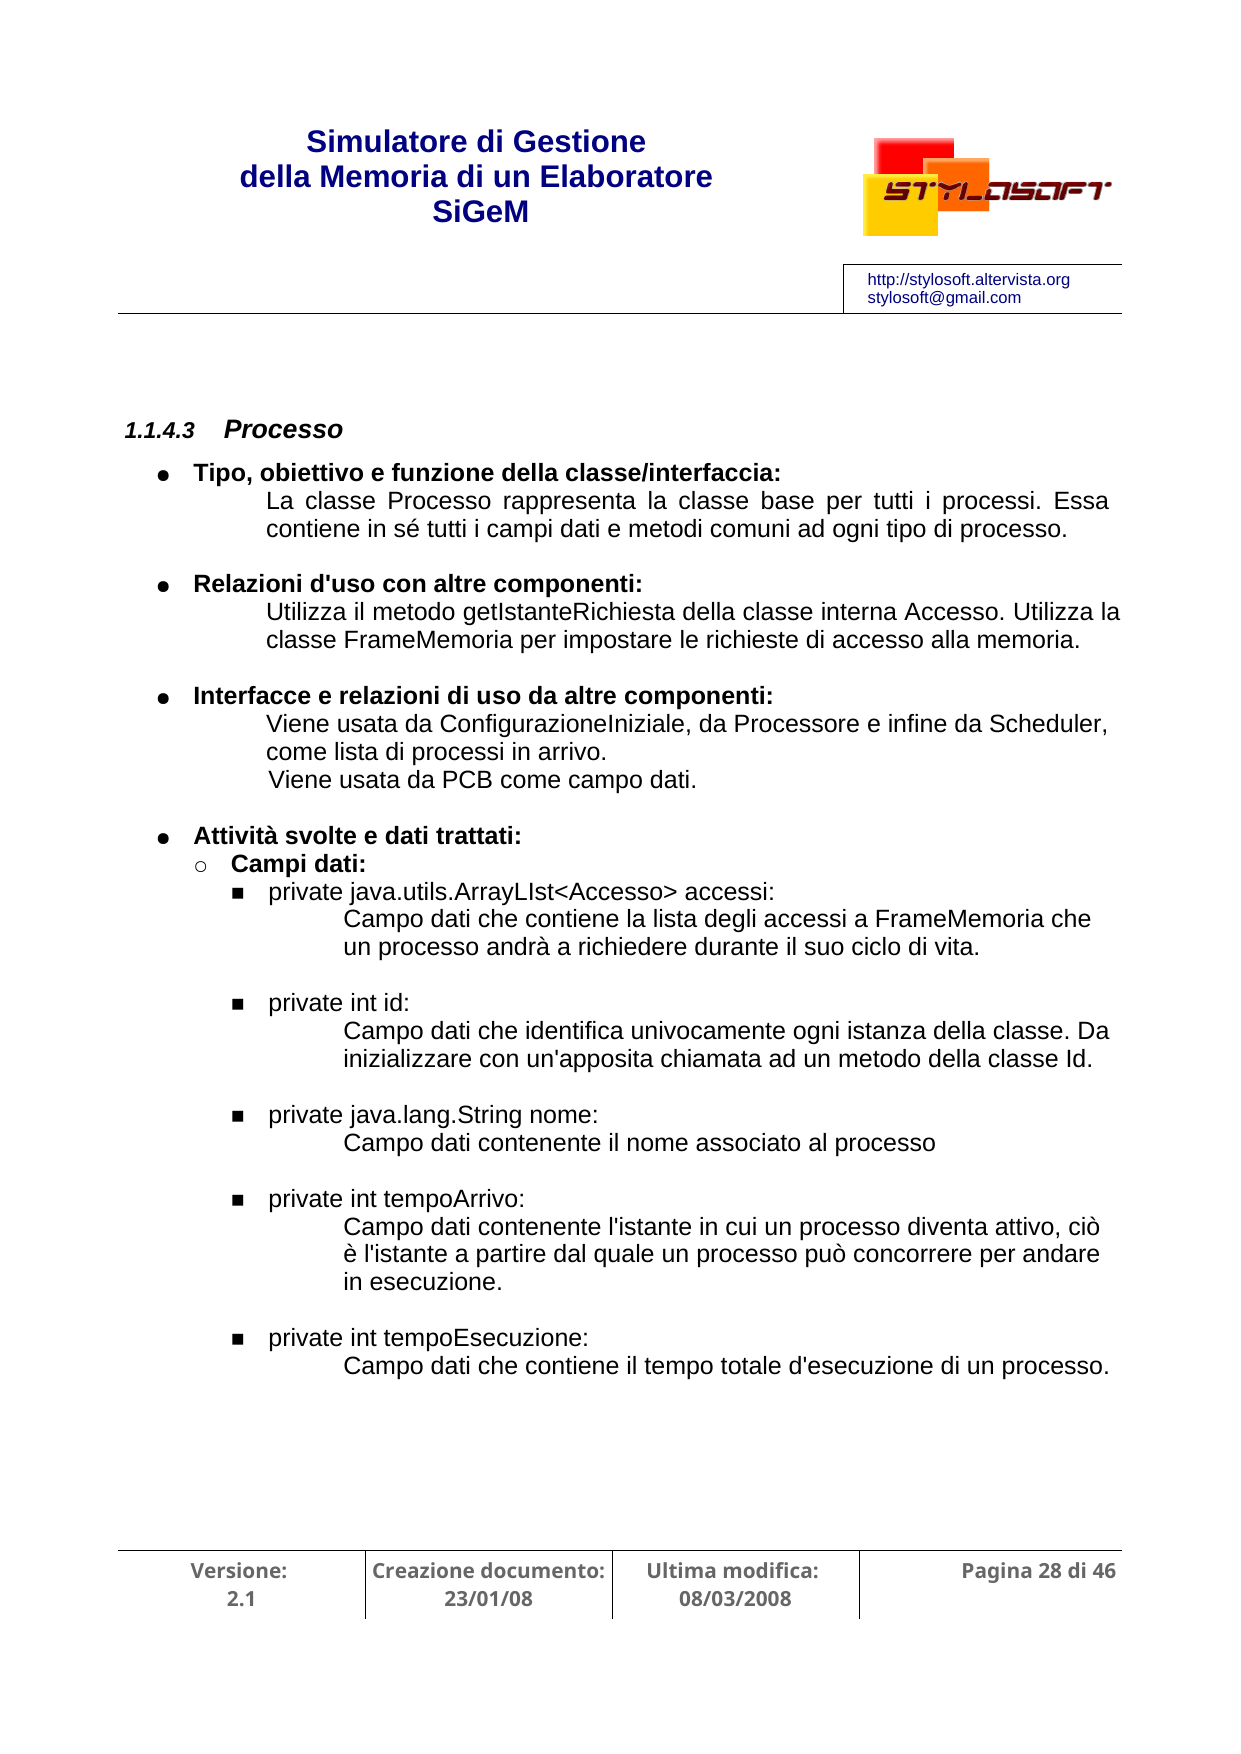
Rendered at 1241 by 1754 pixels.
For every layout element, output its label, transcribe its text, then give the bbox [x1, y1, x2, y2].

list Attività svolte e dati trattati: [156, 821, 1122, 849]
list Viene usata da ConfigurazioneIniziale, da Processore e infine da Scheduler, come lista di processi in arrivo. [156, 710, 1122, 766]
subtitle Processo [118, 414, 1122, 444]
list La classe Processo rappresenta la classe base per tutti i processi. Essa contiene in sé tutti i campi dati e metodi comuni ad ogni tipo di processo. [156, 486, 1122, 542]
list Interfacce e relazioni di uso da altre componenti: [156, 682, 1122, 710]
list Campo dati che identifica univocamente ogni istanza della classe. Da inizializzare con un'apposita chiamata ad un metodo della classe Id. [306, 1017, 1122, 1073]
list Relazioni d'uso con altre componenti: [156, 570, 1122, 598]
list Tipo, obiettivo e funzione della classe/interfaccia: [156, 458, 1122, 486]
list Campi dati: [193, 849, 1122, 877]
list private java.lang.String nome: [231, 1101, 1122, 1128]
list private int id: [231, 989, 1122, 1017]
list Campo dati contenente l'istante in cui un processo diventa attivo, ciò è l'istante a partire dal quale un processo può concorrere per andare in esecuzione. [306, 1212, 1122, 1296]
list Utilizza il metodo getIstanteRichiesta della classe interna Accesso. Utilizza la classe FrameMemoria per impostare le richieste di accesso alla memoria. [156, 598, 1122, 654]
picture [848, 123, 1117, 247]
list private int tempoArrivo: [231, 1184, 1122, 1212]
list Viene usata da PCB come campo dati. [231, 766, 1122, 793]
list private int tempoEsecuzione: [231, 1324, 1122, 1352]
list Campo dati che contiene la lista degli accessi a FrameMemoria che un processo andrà a richiedere durante il suo ciclo di vita. [306, 905, 1122, 961]
list Campo dati che contiene il tempo totale d'esecuzione di un processo. [306, 1352, 1122, 1380]
list private java.utils.ArrayLIst<Accesso> accessi: [231, 877, 1122, 905]
list Campo dati contenente il nome associato al processo [306, 1128, 1122, 1156]
